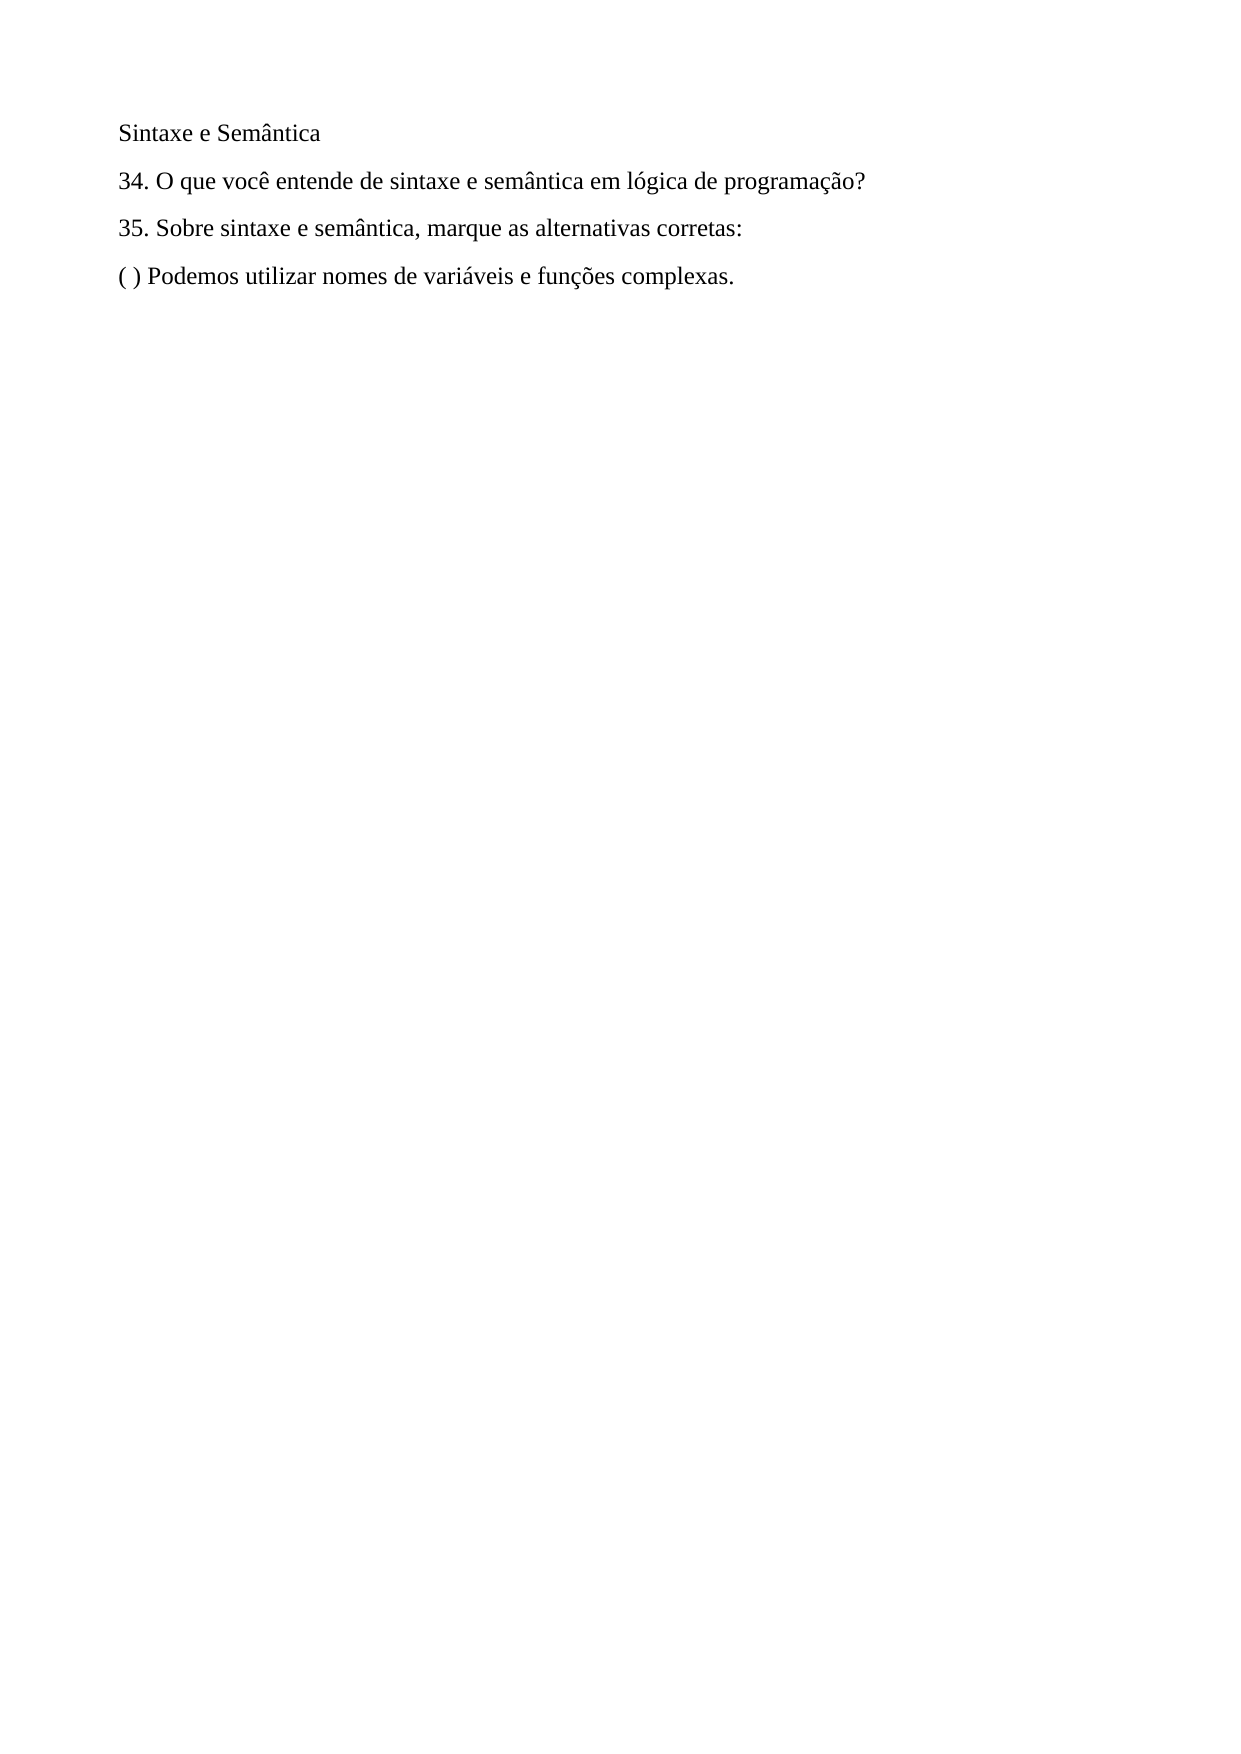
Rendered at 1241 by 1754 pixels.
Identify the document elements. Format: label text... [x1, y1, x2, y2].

text ( ) Podemos utilizar nomes de variáveis e funções complexas. [118, 261, 1122, 290]
text Sintaxe e Semântica [118, 118, 1122, 147]
text 34. O que você entende de sintaxe e semântica em lógica de programação? [118, 166, 1122, 194]
text 35. Sobre sintaxe e semântica, marque as alternativas corretas: [118, 213, 1122, 242]
